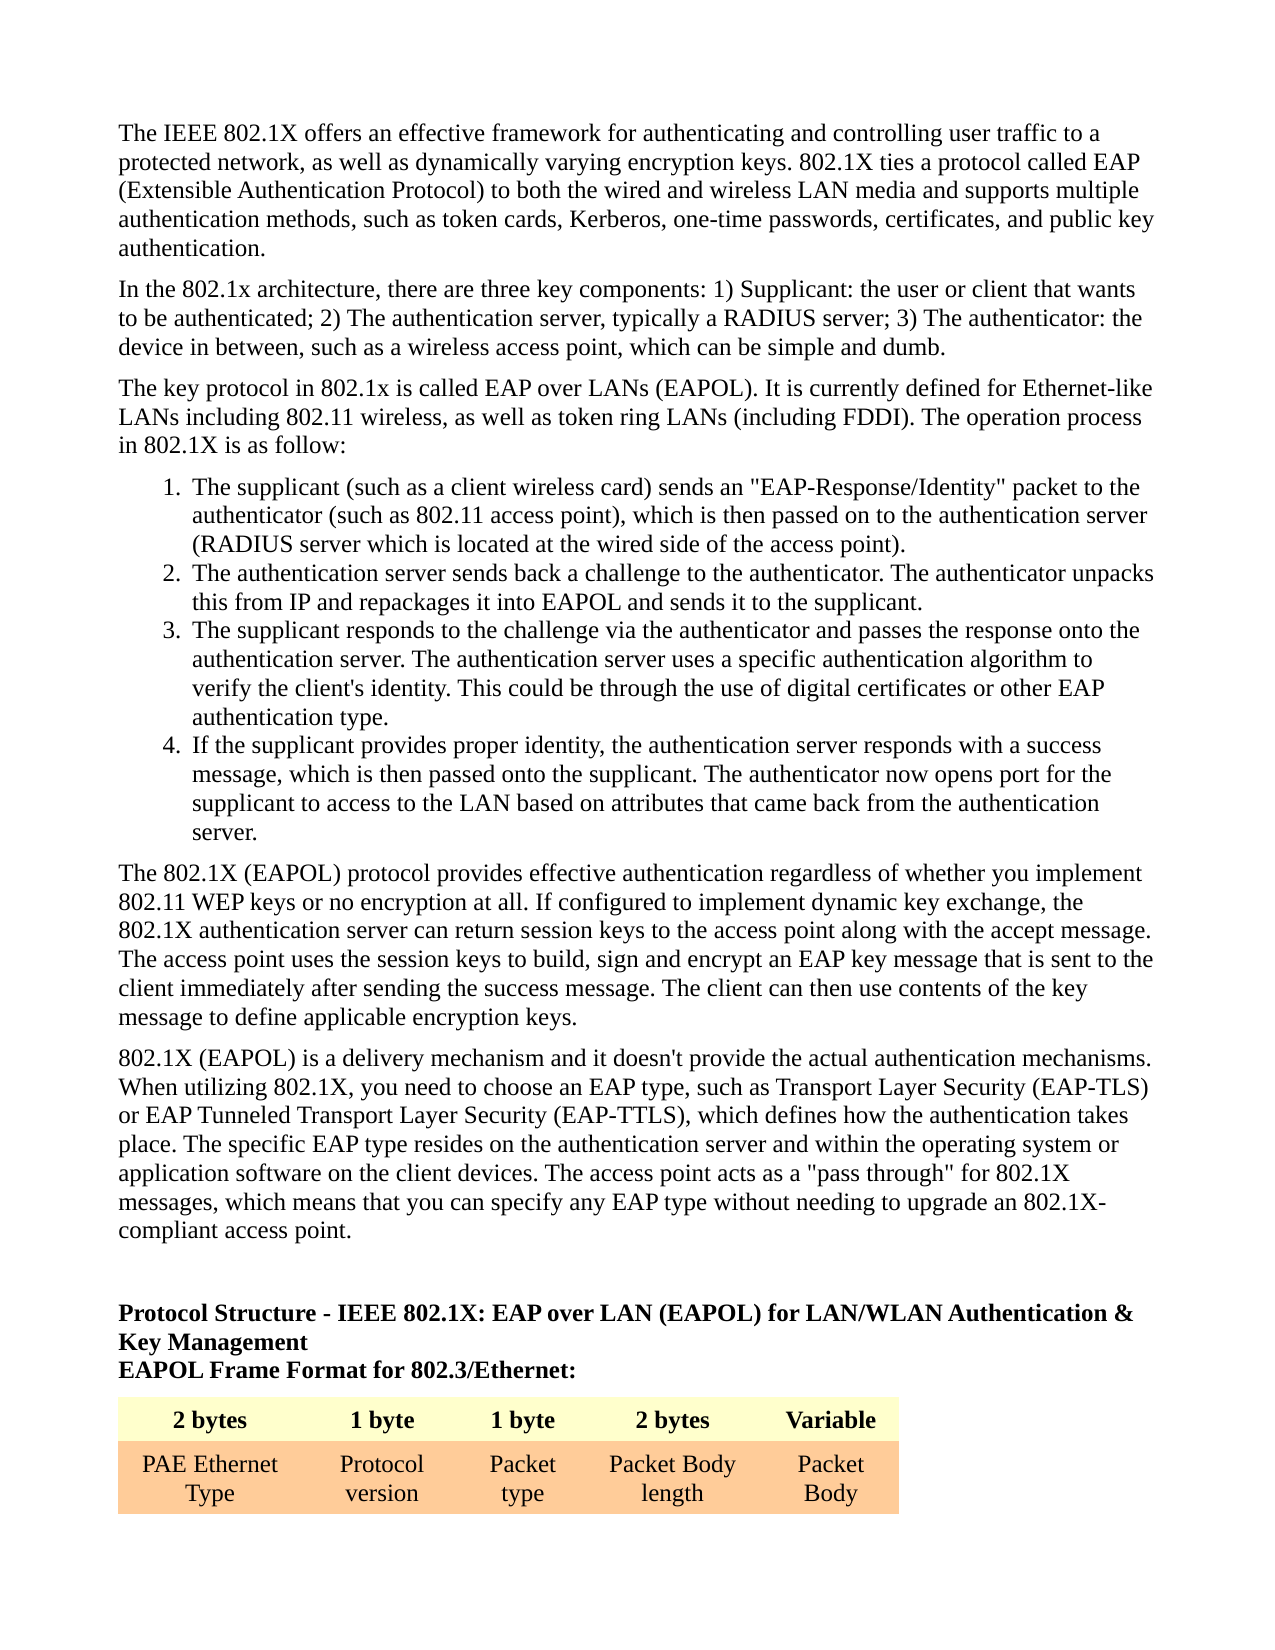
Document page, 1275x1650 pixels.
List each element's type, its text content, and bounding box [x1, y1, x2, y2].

table_cell Packet type [463, 1441, 583, 1514]
table_cell Protocol version [301, 1441, 462, 1514]
list If the supplicant provides proper identity, the authentication server responds with a success message, which is then passed onto the supplicant. The authenticator now opens port for the supplicant to access to the LAN based on attributes that came back from the authentication server. [162, 731, 1157, 846]
table_cell PAE Ethernet Type [118, 1441, 301, 1514]
table_header 2 bytes [583, 1397, 762, 1441]
table_cell Packet Body [762, 1441, 899, 1514]
table_header 1 byte [463, 1397, 583, 1441]
table_header 1 byte [301, 1397, 462, 1441]
list The supplicant responds to the challenge via the authenticator and passes the response onto the authentication server. The authentication server uses a specific authentication algorithm to verify the client's identity. This could be through the use of digital certificates or other EAP authentication type. [162, 616, 1157, 731]
text The IEEE 802.1X offers an effective framework for authenticating and controlling user traffic to a protected network, as well as dynamically varying encryption keys. 802.1X ties a protocol called EAP (Extensible Authentication Protocol) to both the wired and wireless LAN media and supports multiple authentication methods, such as token cards, Kerberos, one-time passwords, certificates, and public key authentication. [118, 118, 1157, 262]
table_cell Packet Body length [583, 1441, 762, 1514]
list The supplicant (such as a client wireless card) sends an "EAP-Response/Identity" packet to the authenticator (such as 802.11 access point), which is then passed on to the authentication server (RADIUS server which is located at the wired side of the access point). [162, 472, 1157, 558]
table_header Variable [762, 1397, 899, 1441]
text In the 802.1x architecture, there are three key components: 1) Supplicant: the user or client that wants to be authenticated; 2) The authentication server, typically a RADIUS server; 3) The authenticator: the device in between, such as a wireless access point, which can be simple and dumb. [118, 274, 1157, 361]
text 802.1X (EAPOL) is a delivery mechanism and it doesn't provide the actual authentication mechanisms. When utilizing 802.1X, you need to choose an EAP type, such as Transport Layer Security (EAP-TLS) or EAP Tunneled Transport Layer Security (EAP-TTLS), which defines how the authentication takes place. The specific EAP type resides on the authentication server and within the operating system or application software on the client devices. The access point acts as a "pass through" for 802.1X messages, which means that you can specify any EAP type without needing to upgrade an 802.1X-compliant access point. [118, 1043, 1157, 1244]
text The 802.1X (EAPOL) protocol provides effective authentication regardless of whether you implement 802.11 WEP keys or no encryption at all. If configured to implement dynamic key exchange, the 802.1X authentication server can return session keys to the access point along with the accept message. The access point uses the session keys to build, sign and encrypt an EAP key message that is sent to the client immediately after sending the success message. The client can then use contents of the key message to define applicable encryption keys. [118, 858, 1157, 1031]
text The key protocol in 802.1x is called EAP over LANs (EAPOL). It is currently defined for Ethernet-like LANs including 802.11 wireless, as well as token ring LANs (including FDDI). The operation process in 802.1X is as follow: [118, 373, 1157, 459]
list The authentication server sends back a challenge to the authenticator. The authenticator unpacks this from IP and repackages it into EAPOL and sends it to the supplicant. [162, 558, 1157, 616]
table_header 2 bytes [118, 1397, 301, 1441]
text Protocol Structure - IEEE 802.1X: EAP over LAN (EAPOL) for LAN/WLAN Authentication & Key Management EAPOL Frame Format for 802.3/Ethernet: [118, 1298, 1157, 1384]
